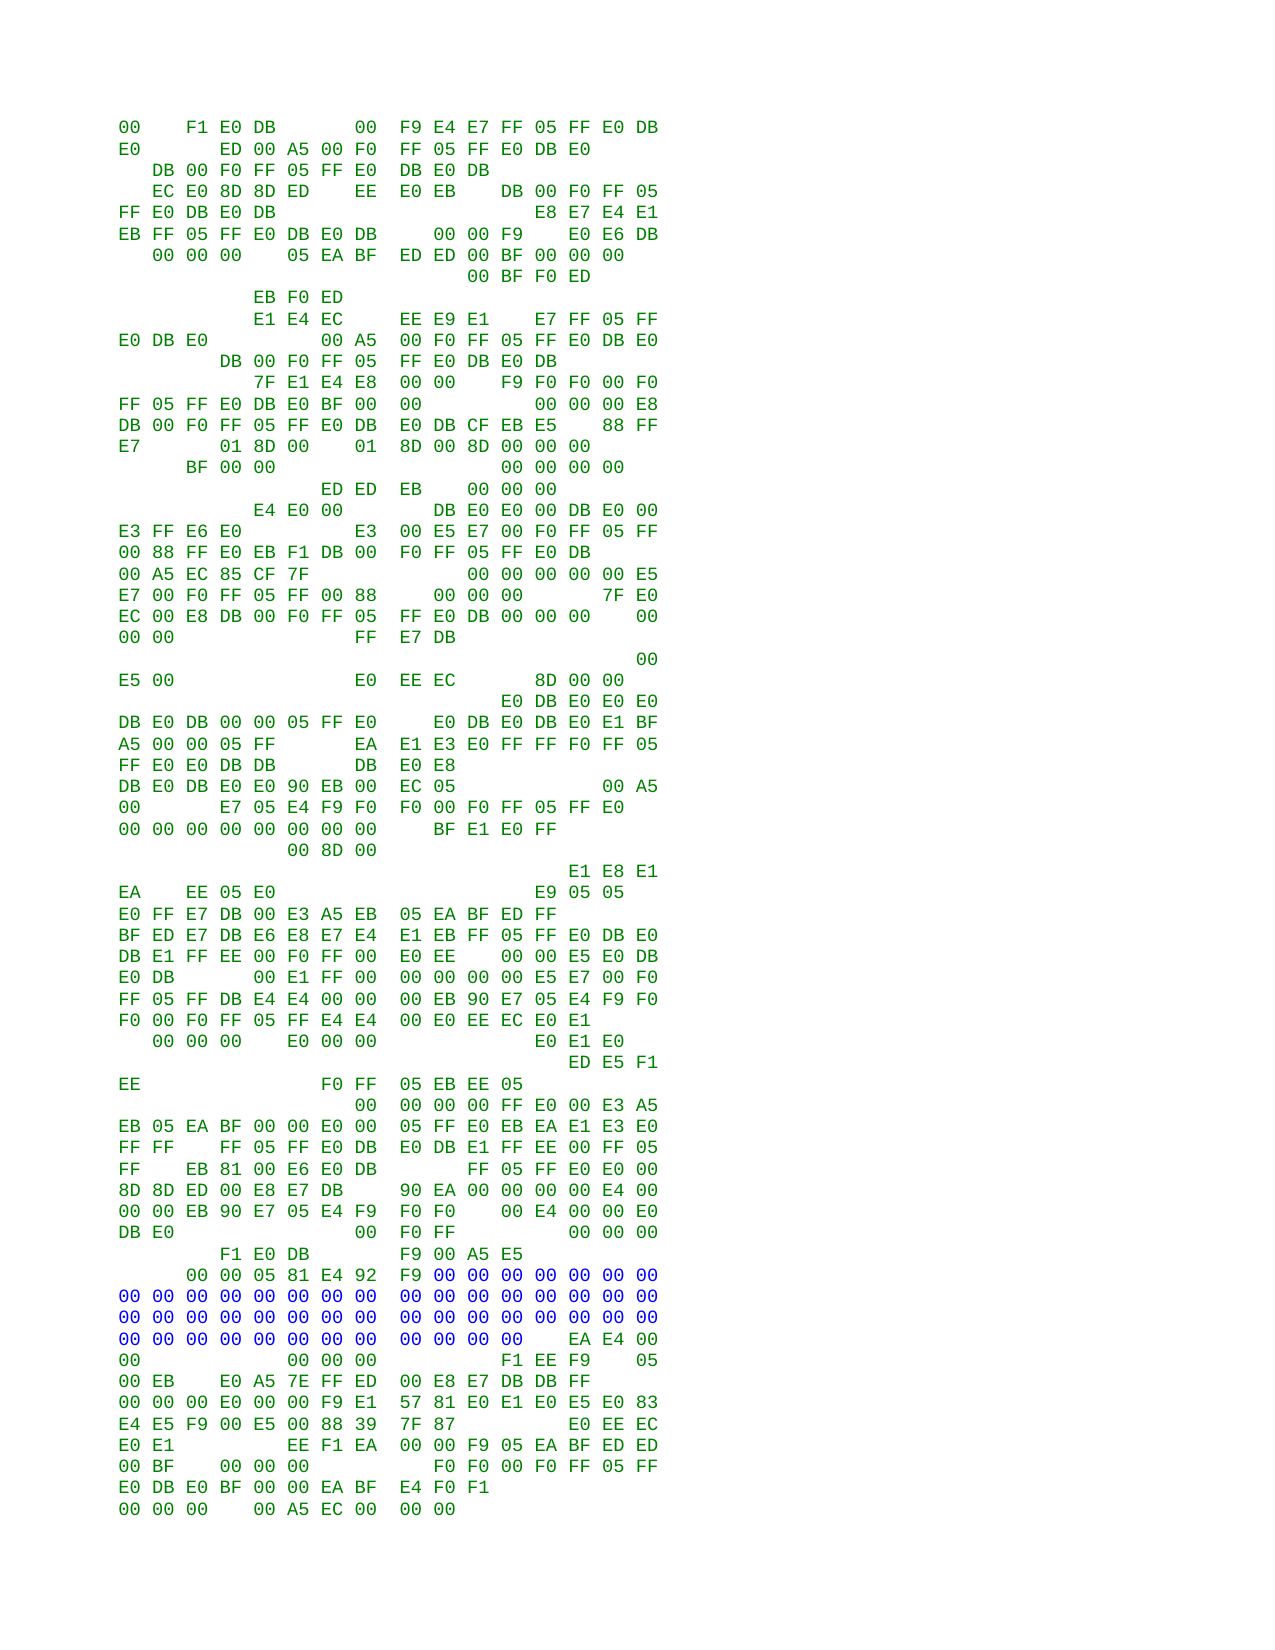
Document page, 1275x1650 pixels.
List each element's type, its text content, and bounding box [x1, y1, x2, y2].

text FF 05 FF DB E4 E4 00 00 00 EB 90 E7 05 E4 F9 F0 [118, 989, 1157, 1011]
text DB 00 E8 DB 00 F0 FF 05 FF E0 DB E0 DB EA A5 EB [118, 352, 1157, 373]
text FF EB EB 81 00 E6 E0 DB E0 ED FF 05 FF E0 E0 00 [118, 1159, 1157, 1181]
text FF E0 E0 DB DB ED F1 DB E0 E8 E8 E7 E9 FF E9 EC [118, 756, 1157, 777]
text E5 E3 BF 00 00 E0 83 E6 CA 85 CA 00 00 00 00 C7 [118, 458, 1157, 479]
text E0 DB E0 BF 00 00 EA BF E4 F0 F1 E0 DB E1 ED 00 [118, 1478, 1157, 1499]
text 00 00 00 00 00 00 00 00 00 00 00 00 00 00 00 00 [118, 1287, 1157, 1308]
text 00 00 EB 90 E7 05 E4 F9 F0 F0 EA 00 E4 00 00 E0 [118, 1202, 1157, 1223]
text 00 E1 ED E7 05 E4 F9 F0 F0 00 F0 FF 05 FF E0 A5 [118, 798, 1157, 819]
text 8D 8D ED 00 E8 E7 DB F0 90 EA 00 00 00 00 E4 00 [118, 1181, 1157, 1202]
text DB E0 DB 00 00 05 FF E0 EC E0 DB E0 DB E0 E1 BF [118, 713, 1157, 734]
text 85 86 00 00 05 81 E4 92 F9 00 00 00 00 00 00 00 [118, 1266, 1157, 1287]
text EA EB EE 05 E0 E1 EA E1 E0 E8 E1 00 E9 05 05 FF [118, 883, 1157, 904]
text E0 05 DB E4 E4 E0 00 ED ED DB E0 E0 00 DB E0 00 [118, 501, 1157, 522]
text 00 A5 EC 85 CF 7F E8 E7 EA F0 00 00 00 00 00 E5 [118, 564, 1157, 586]
text EB 05 EA BF 00 00 E0 00 05 FF E0 EB EA E1 E3 E0 [118, 1117, 1157, 1138]
text 7F E0 EC F0 7F E1 E4 E8 00 00 A5 F9 F0 F0 00 F0 [118, 373, 1157, 394]
text EE 35 87 EB 00 E4 F0 FF 05 EB EE 05 E9 E1 EE E6 [118, 1074, 1157, 1096]
text DB E1 FF EE 00 F0 FF 00 E0 EE 7F 00 00 E5 E0 DB [118, 947, 1157, 968]
text CA 83 E4 00 C9 8A C5 88 C7 36 7F 87 E1 E1 E8 E1 [118, 862, 1157, 883]
text E4 E5 F9 00 E5 00 88 39 7F 87 00 00 E9 E0 EE EC [118, 1414, 1157, 1436]
text DB E0 DB E0 E0 90 EB 00 EC 05 DB E5 F0 EE 00 A5 [118, 777, 1157, 798]
text FF FF E5 FF 05 FF E0 DB E0 DB E1 FF EE 00 FF 05 [118, 1138, 1157, 1159]
text EA E9 05 E9 EC F0 BF 00 EB EE E4 E0 DB E0 E0 E0 [118, 692, 1157, 713]
text 00 00 00 00 00 00 00 00 00 00 00 00 00 00 00 00 [118, 1308, 1157, 1329]
text E0 DB E0 E8 00 EE 00 A5 00 F0 FF 05 FF E0 DB E0 [118, 331, 1157, 352]
text 00 BF E8 00 00 00 E5 E0 EA F0 F0 00 F0 FF 05 FF [118, 1457, 1157, 1478]
text E7 00 F0 FF 05 FF 00 88 F0 00 00 00 F9 ED 7F E0 [118, 586, 1157, 607]
text E0 DB 05 00 00 E1 FF 00 00 00 00 00 E5 E7 00 F0 [118, 968, 1157, 989]
text A5 00 00 00 F9 05 EA BF ED ED 00 BF 00 00 00 4F [118, 246, 1157, 267]
text DB 00 F0 FF 05 FF E0 DB E0 DB CF EB E5 BF 88 FF [118, 416, 1157, 437]
text 00 00 00 00 00 00 00 00 E5 BF E1 E0 FF E4 FF 05 [118, 819, 1157, 841]
text 00 00 00 BD 00 A5 EC 00 00 00 00 90 EB BF E1 CF [118, 1499, 1157, 1521]
text E5 EC E0 8D 8D ED E1 EE E0 EB F1 DB 00 F0 FF 05 [118, 182, 1157, 203]
text BF ED E7 DB E6 E8 E7 E4 E1 EB FF 05 FF E0 DB E0 [118, 926, 1157, 947]
text E5 05 BF F1 E0 DB CA E1 F9 00 A5 E5 8D CE 92 86 [118, 1244, 1157, 1266]
text E3 E3 E3 E4 90 E0 00 00 00 00 00 FF E0 00 E3 A5 [118, 1096, 1157, 1117]
text EB FF 05 FF E0 DB E0 DB E0 00 00 F9 EB E0 E6 DB [118, 224, 1157, 246]
text E5 00 88 39 7F 87 E4 E0 EE EC BF EA 8D 00 00 EE [118, 671, 1157, 692]
text A5 00 00 00 EB E0 00 00 F9 E1 57 81 E0 E1 E0 E5 [118, 1032, 1157, 1053]
text E7 BF 00 01 8D 00 ED 01 8D 00 8D 00 00 00 A5 51 [118, 437, 1157, 458]
text 00 E1 EC EE E1 00 00 00 EA E8 EA F1 EE F9 A5 05 [118, 1351, 1157, 1372]
text 7F 87 A5 BF EB F0 ED 05 E0 EE 05 E0 E9 05 DB EE [118, 288, 1157, 309]
text 00 00 EC ED 05 E8 E3 FF E7 DB 00 00 BB EC 00 53 [118, 628, 1157, 649]
text E0 90 E4 ED 00 A5 00 F0 FF 05 FF E0 DB E0 E3 EE [118, 139, 1157, 161]
text 8D 3B 7F 87 00 ED ED ED EB ED 00 00 00 EE 05 E9 [118, 479, 1157, 501]
text 00 00 00 E0 00 00 F9 E1 57 81 E0 E1 E0 E5 E0 83 [118, 1393, 1157, 1414]
text EC 00 E8 DB 00 F0 FF 05 FF E0 DB 00 00 00 A5 00 [118, 607, 1157, 628]
text E4 DB 00 F0 FF 05 FF E0 DB E0 DB DB 00 A5 EC 7F [118, 161, 1157, 182]
text A5 00 00 05 FF E0 EB EA E1 E3 E0 FF FF F0 FF 05 [118, 734, 1157, 756]
text E0 E1 E0 E1 E1 E4 EC F1 EE E9 E1 E4 E7 FF 05 FF [118, 309, 1157, 331]
text EB 81 FF BF E0 E7 83 E9 EC E5 00 BF F0 ED C7 3C [118, 267, 1157, 288]
text 00 F1 F1 E0 DB E5 E4 00 F9 E4 E7 FF 05 FF E0 DB [118, 118, 1157, 139]
text 00 ED E6 BF 56 00 8D 00 92 85 E0 83 85 E1 CE 85 [118, 841, 1157, 862]
text E0 E1 E1 A5 A5 EE F1 EA 00 00 F9 05 EA BF ED ED [118, 1436, 1157, 1457]
text DB E0 00 EA E0 90 E5 00 F0 FF 00 90 92 00 00 00 [118, 1223, 1157, 1244]
text 00 88 FF E0 EB F1 DB 00 F0 FF 05 FF E0 DB E1 EE [118, 543, 1157, 564]
text 00 00 00 00 00 00 00 00 00 00 00 00 81 EA E4 00 [118, 1329, 1157, 1351]
text F0 00 F0 FF 05 FF E4 E4 00 E0 EE EC E0 E1 E1 FF [118, 1011, 1157, 1032]
text E0 85 85 DB 90 90 88 83 85 BF A5 00 C9 ED E5 F1 [118, 1053, 1157, 1074]
text 00 EB EB E0 A5 7E FF ED 00 E8 E7 DB DB FF 90 FF [118, 1372, 1157, 1393]
text FF 05 FF E0 DB E0 BF 00 00 00 E4 DB 00 00 00 E8 [118, 394, 1157, 416]
text E5 CA E1 F9 83 D2 81 E6 CA 86 86 83 E4 E5 F9 00 [118, 649, 1157, 671]
text E3 FF E6 E0 E8 00 E4 E3 00 E5 E7 00 F0 FF 05 FF [118, 522, 1157, 543]
text FF E0 DB E0 DB EB 00 BF ED E7 DB E6 E8 E7 E4 E1 [118, 203, 1157, 224]
text E0 FF E7 DB 00 E3 A5 EB 05 EA BF ED FF E8 BF E7 [118, 904, 1157, 926]
